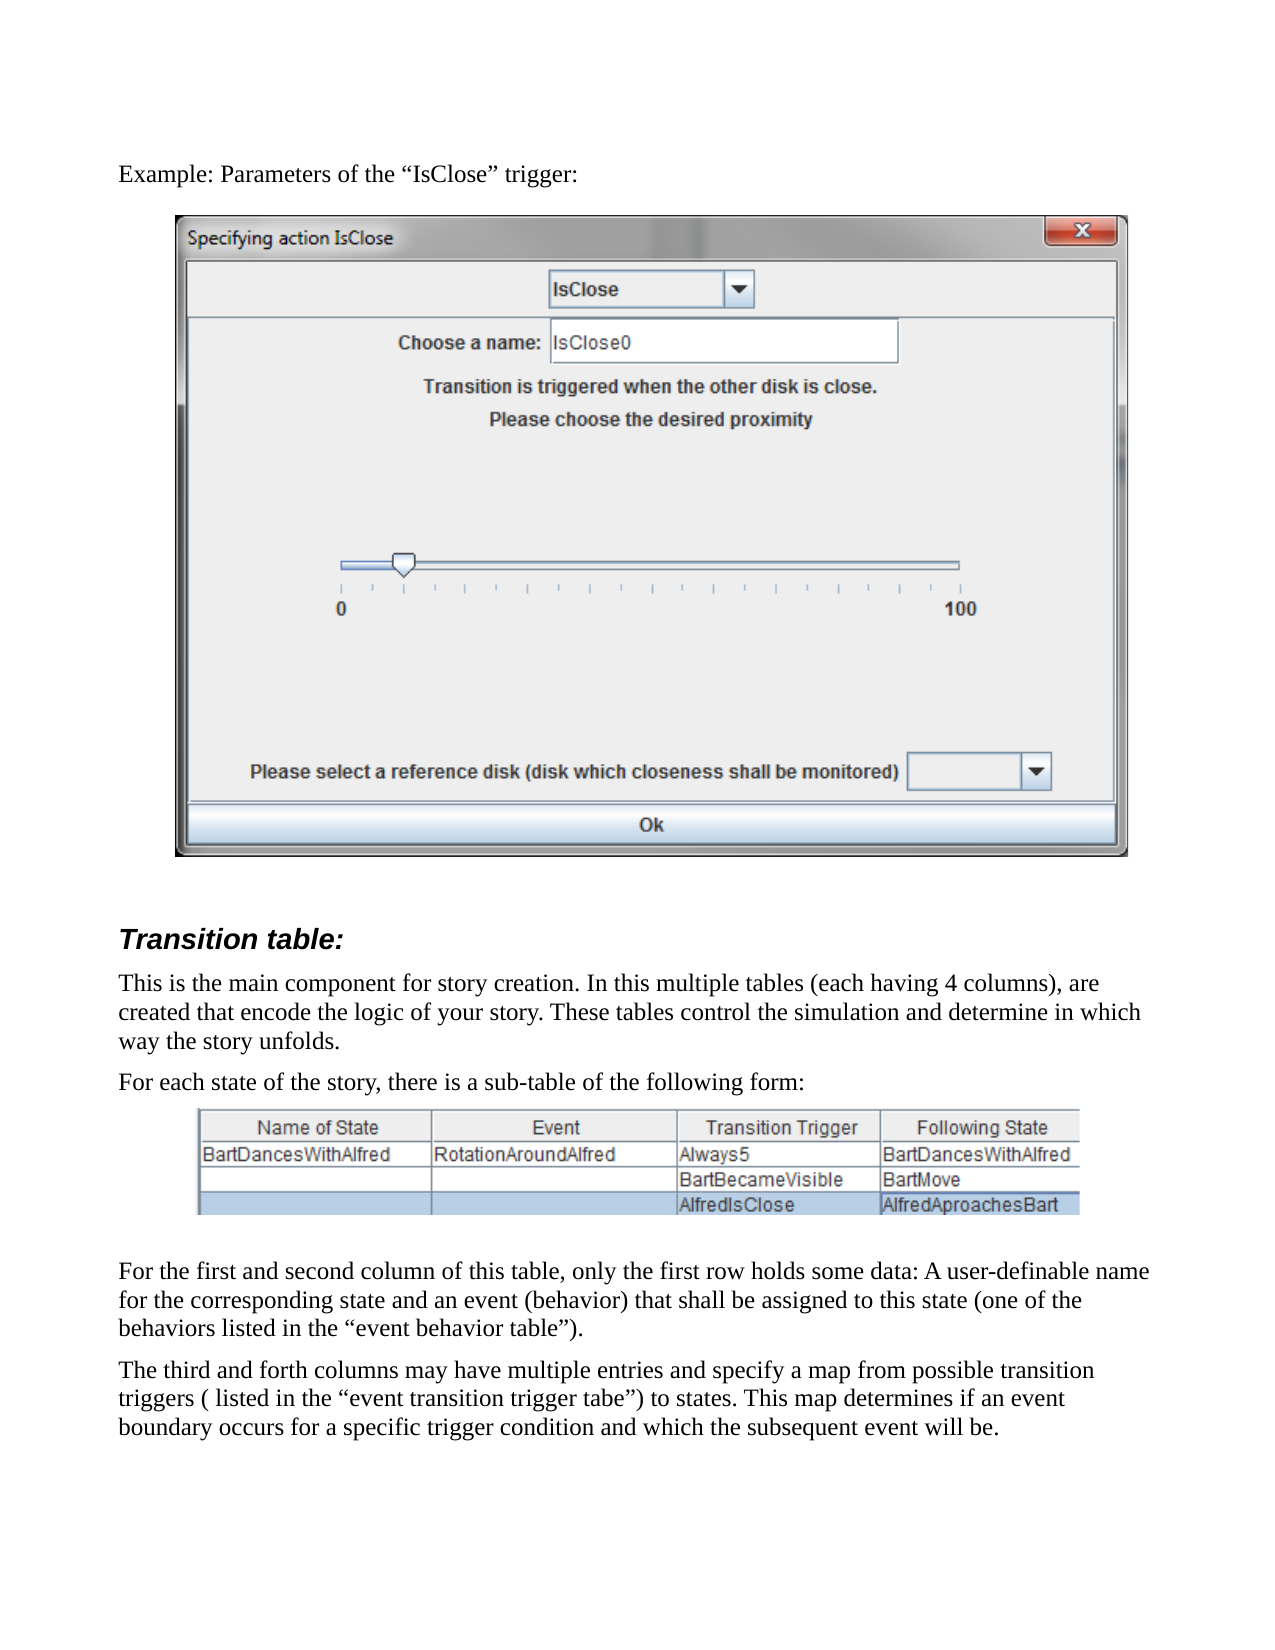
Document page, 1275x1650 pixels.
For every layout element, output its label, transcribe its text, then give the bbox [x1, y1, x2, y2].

text For the first and second column of this table, only the first row holds some data: A user-definable name for the corresponding state and an event (behavior) that shall be assigned to this state (one of the behaviors listed in the “event behavior table”). [118, 1256, 1157, 1342]
text The third and forth columns may have multiple entries and specify a map from possible transition triggers ( listed in the “event transition trigger tabe”) to states. This map determines if an event boundary occurs for a specific trigger condition and which the subsequent event will be. [118, 1355, 1157, 1441]
subtitle Transition table: [118, 922, 1157, 956]
text This is the main component for story creation. In this multiple tables (each having 4 columns), are created that encode the logic of your story. These tables control the simulation and determine in which way the story unfolds. [118, 968, 1157, 1055]
picture [175, 215, 1129, 857]
text For each state of the story, there is a sub-table of the following form: [118, 1067, 1157, 1096]
picture [195, 1108, 1080, 1215]
text Example: Parameters of the “IsClose” trigger: [118, 159, 1157, 188]
